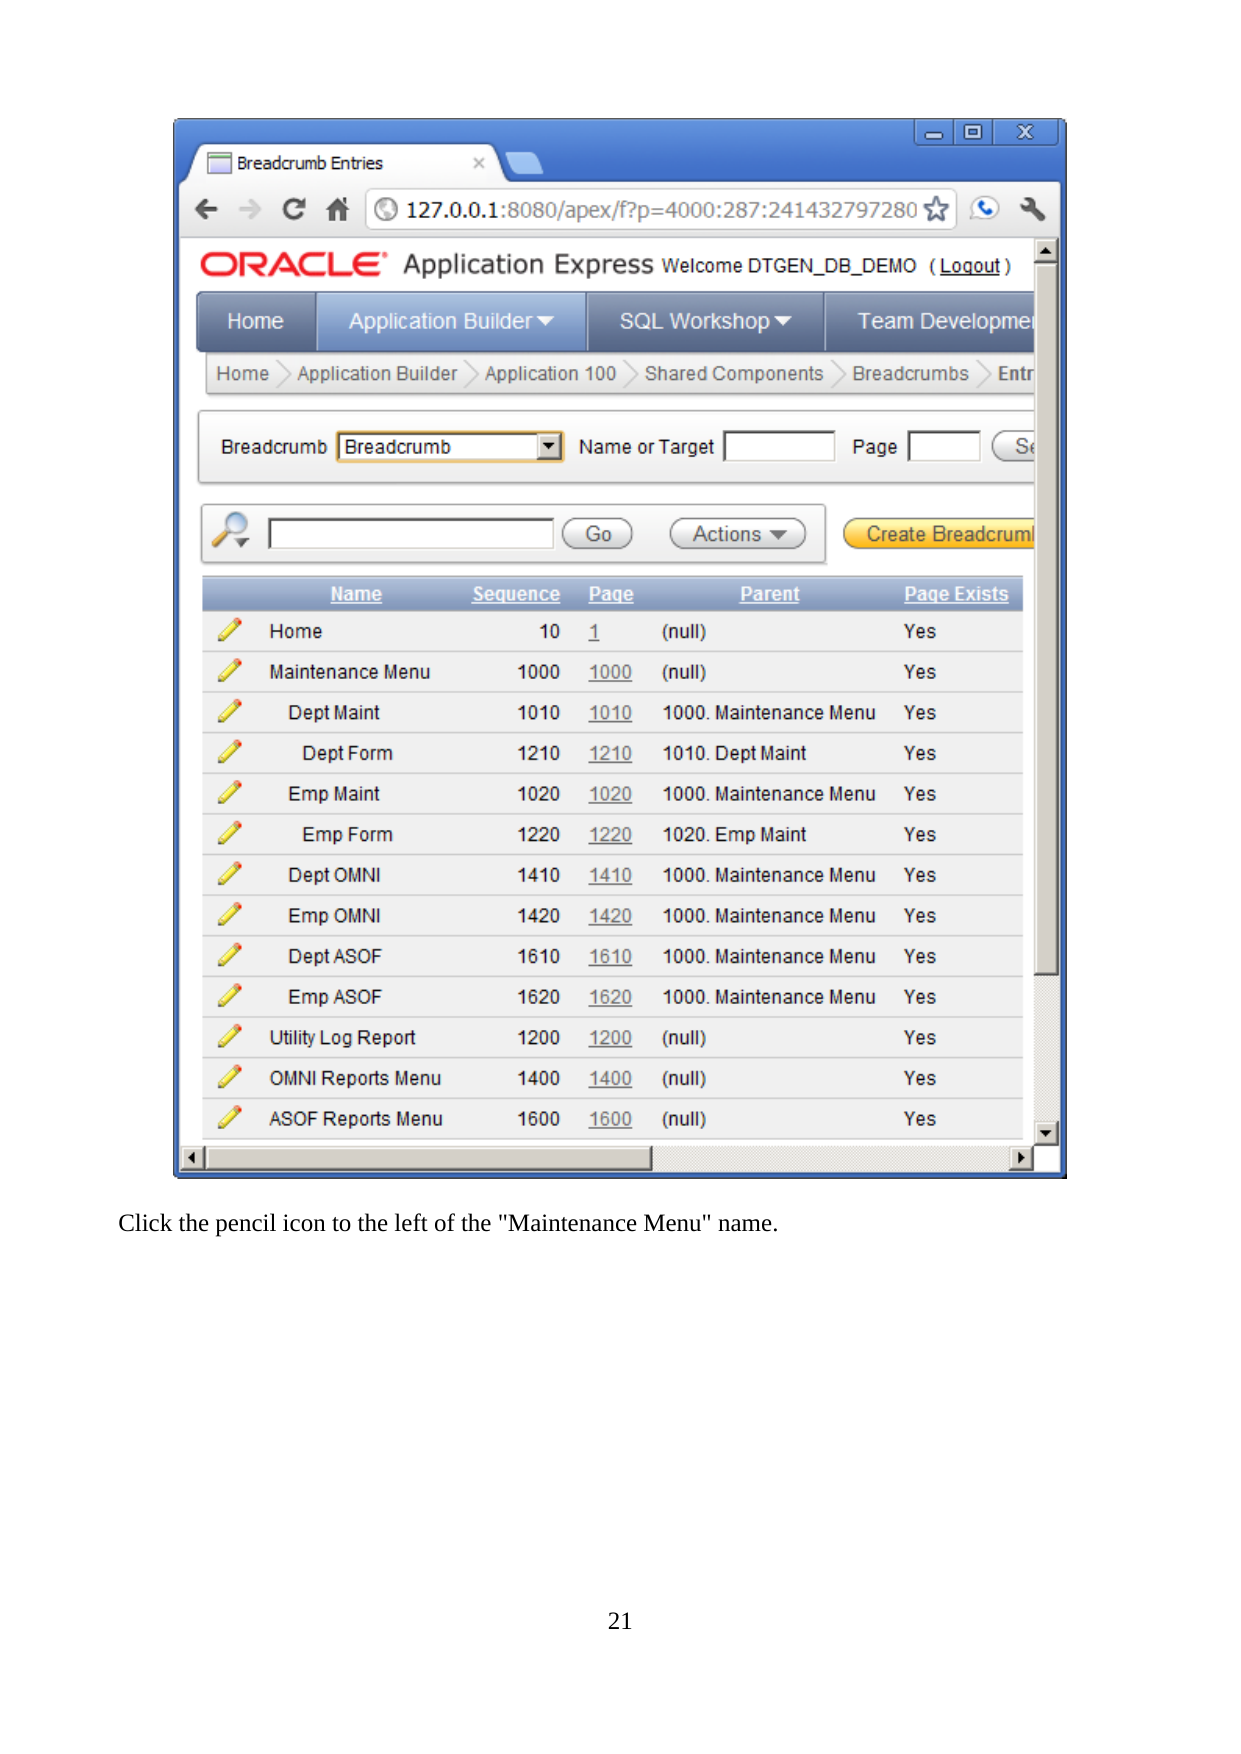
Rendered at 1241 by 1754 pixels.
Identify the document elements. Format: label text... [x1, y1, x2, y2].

picture [173, 118, 1067, 1179]
text Click the pencil icon to the left of the "Maintenance Menu" name. [118, 1208, 1122, 1237]
